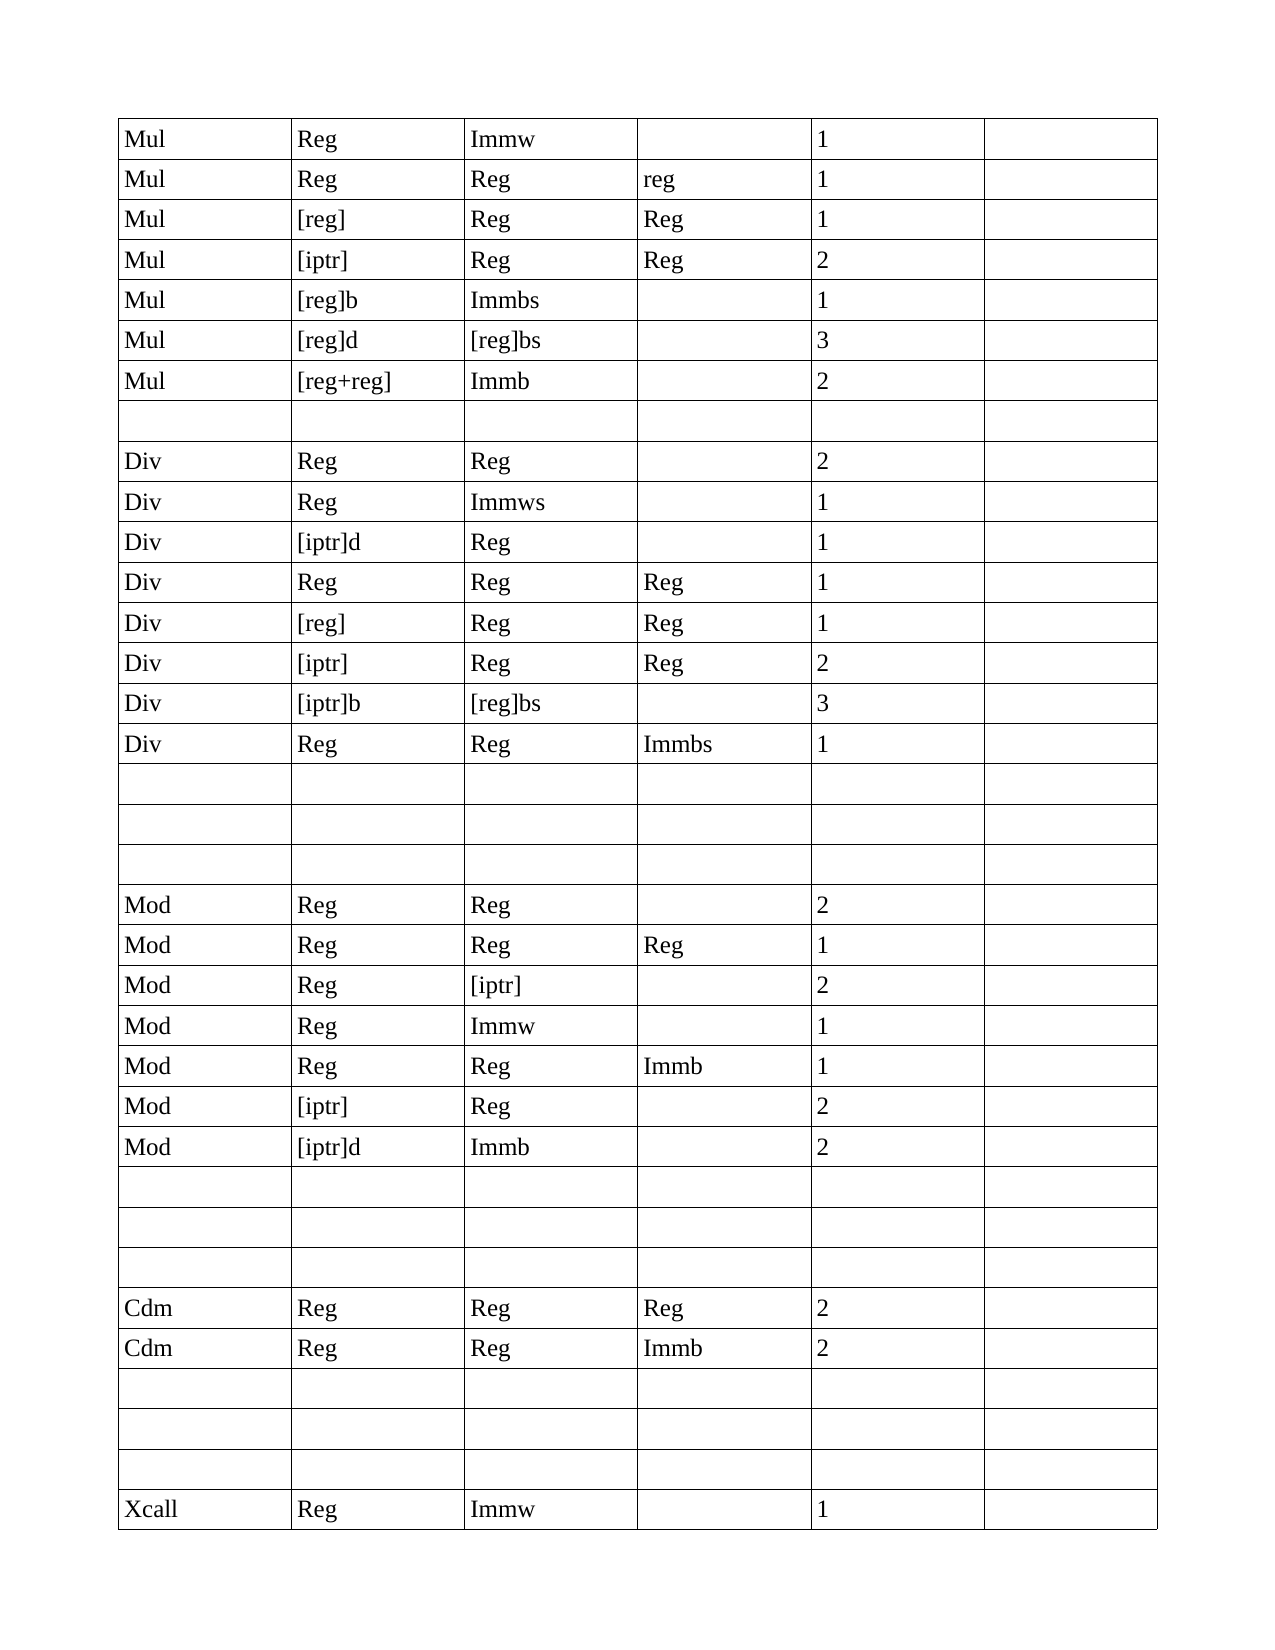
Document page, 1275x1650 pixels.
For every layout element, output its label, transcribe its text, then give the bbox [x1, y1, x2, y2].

table_cell Immb [638, 1046, 811, 1086]
table_cell [812, 1409, 984, 1448]
table_cell [iptr] [292, 1087, 464, 1126]
table_cell [985, 764, 1157, 803]
table_cell Reg [465, 1046, 637, 1086]
table_cell [638, 1087, 811, 1126]
table_cell Immw [465, 119, 637, 158]
table_cell [119, 1208, 291, 1247]
table_cell [812, 401, 984, 441]
table_cell [812, 1369, 984, 1408]
table_cell Reg [292, 925, 464, 965]
table_cell 1 [812, 200, 984, 239]
table_cell [292, 401, 464, 441]
table_cell Reg [465, 522, 637, 562]
table_cell [465, 401, 637, 441]
table_cell [985, 1288, 1157, 1327]
table_cell [985, 845, 1157, 884]
table_cell [985, 240, 1157, 279]
table_cell 2 [812, 966, 984, 1005]
table_cell [465, 845, 637, 884]
table_cell Reg [465, 200, 637, 239]
table_cell [292, 1208, 464, 1247]
table_cell Reg [465, 724, 637, 763]
table_cell [292, 1248, 464, 1287]
table_cell 2 [812, 1288, 984, 1327]
table_cell Reg [465, 643, 637, 682]
table_cell Reg [465, 563, 637, 602]
table_cell Mod [119, 1087, 291, 1126]
table_cell [985, 1006, 1157, 1045]
table_cell Reg [292, 563, 464, 602]
table_cell [985, 482, 1157, 521]
table_cell [985, 361, 1157, 400]
table_cell 2 [812, 885, 984, 924]
table_cell Mul [119, 321, 291, 360]
table_cell [iptr] [465, 966, 637, 1005]
table_cell [638, 1127, 811, 1166]
table_cell 3 [812, 321, 984, 360]
table_cell [638, 119, 811, 158]
table_cell [119, 764, 291, 803]
table_cell Mul [119, 361, 291, 400]
table_cell Reg [638, 200, 811, 239]
table_cell [iptr] [292, 240, 464, 279]
table_cell [985, 1208, 1157, 1247]
table_cell [119, 805, 291, 844]
table_cell [985, 684, 1157, 723]
table_cell Cdm [119, 1329, 291, 1368]
table_cell Div [119, 482, 291, 521]
table_cell [119, 1167, 291, 1207]
table_cell Reg [292, 442, 464, 481]
table_cell Reg [465, 603, 637, 642]
table_cell [292, 1167, 464, 1207]
table_cell [292, 1369, 464, 1408]
table_cell [985, 522, 1157, 562]
table_cell Reg [292, 119, 464, 158]
table_cell [985, 885, 1157, 924]
table_cell 2 [812, 1127, 984, 1166]
table_cell [985, 119, 1157, 158]
table_cell [119, 1450, 291, 1489]
table_cell [812, 1450, 984, 1489]
table_cell [638, 280, 811, 320]
table_cell [985, 643, 1157, 682]
table_cell [reg]bs [465, 321, 637, 360]
table_cell 1 [812, 1046, 984, 1086]
table_cell [465, 1208, 637, 1247]
table_cell Reg [638, 240, 811, 279]
table_cell Mul [119, 200, 291, 239]
table_cell Immw [465, 1006, 637, 1045]
table_cell Reg [292, 1490, 464, 1529]
table_cell [638, 1450, 811, 1489]
table_cell Div [119, 684, 291, 723]
table_cell [638, 1006, 811, 1045]
table_cell [638, 966, 811, 1005]
table_cell [iptr]b [292, 684, 464, 723]
table_cell Reg [638, 925, 811, 965]
table_cell [812, 1248, 984, 1287]
table_cell 1 [812, 280, 984, 320]
table_cell [985, 401, 1157, 441]
table_cell 1 [812, 482, 984, 521]
table_cell [reg]b [292, 280, 464, 320]
table_cell [638, 885, 811, 924]
table_cell Div [119, 603, 291, 642]
table_cell [638, 805, 811, 844]
table_cell [812, 1208, 984, 1247]
table_cell Reg [465, 160, 637, 199]
table_cell [292, 805, 464, 844]
table_cell 2 [812, 1329, 984, 1368]
table_cell [985, 603, 1157, 642]
table_cell [119, 845, 291, 884]
table_cell Div [119, 442, 291, 481]
table_cell [985, 1369, 1157, 1408]
table_cell Reg [292, 1006, 464, 1045]
table_cell [638, 522, 811, 562]
table_cell [638, 845, 811, 884]
table_cell Reg [465, 1288, 637, 1327]
table_cell [985, 280, 1157, 320]
table_cell Immbs [638, 724, 811, 763]
table_cell Reg [292, 160, 464, 199]
table_cell [iptr] [292, 643, 464, 682]
table_cell [638, 1208, 811, 1247]
table_cell [985, 160, 1157, 199]
table_cell 1 [812, 160, 984, 199]
table_cell [812, 764, 984, 803]
table_cell Div [119, 563, 291, 602]
table_cell Reg [292, 966, 464, 1005]
table_cell 1 [812, 119, 984, 158]
table_cell Div [119, 522, 291, 562]
table_cell [638, 361, 811, 400]
table_cell 1 [812, 563, 984, 602]
table_cell 2 [812, 1087, 984, 1126]
table_cell [985, 1127, 1157, 1166]
table_cell [985, 1046, 1157, 1086]
table_cell Reg [465, 925, 637, 965]
table_cell Immb [465, 361, 637, 400]
table_cell [465, 1167, 637, 1207]
table_cell Cdm [119, 1288, 291, 1327]
table_cell 3 [812, 684, 984, 723]
table_cell Mod [119, 885, 291, 924]
table_cell 2 [812, 240, 984, 279]
table_cell [iptr]d [292, 1127, 464, 1166]
table_cell 1 [812, 603, 984, 642]
table_cell Immb [465, 1127, 637, 1166]
table_cell [638, 684, 811, 723]
table_cell [638, 321, 811, 360]
table_cell Reg [292, 482, 464, 521]
table_cell [119, 401, 291, 441]
table_cell [985, 724, 1157, 763]
table_cell Mul [119, 280, 291, 320]
table_cell [292, 1450, 464, 1489]
table_cell [reg] [292, 603, 464, 642]
table_cell [465, 805, 637, 844]
table_cell [985, 1409, 1157, 1448]
table_cell Reg [465, 885, 637, 924]
table_cell Immws [465, 482, 637, 521]
table_cell [465, 764, 637, 803]
table_cell Reg [292, 885, 464, 924]
table_cell Reg [465, 1087, 637, 1126]
table_cell 2 [812, 643, 984, 682]
table_cell Mod [119, 1046, 291, 1086]
table_cell Reg [638, 563, 811, 602]
table_cell 1 [812, 1006, 984, 1045]
table_cell Reg [465, 240, 637, 279]
table_cell [985, 1087, 1157, 1126]
table_cell Reg [638, 643, 811, 682]
table_cell [465, 1248, 637, 1287]
table_cell [638, 1248, 811, 1287]
table_cell Mod [119, 925, 291, 965]
table_cell [292, 845, 464, 884]
table_cell [465, 1409, 637, 1448]
table_cell 1 [812, 724, 984, 763]
table_cell [reg]bs [465, 684, 637, 723]
table_cell Mod [119, 966, 291, 1005]
table_cell [985, 925, 1157, 965]
table_cell [638, 401, 811, 441]
table_cell Div [119, 643, 291, 682]
table_cell Reg [292, 724, 464, 763]
table_cell [292, 764, 464, 803]
table_cell [reg]d [292, 321, 464, 360]
table_cell Reg [638, 1288, 811, 1327]
table_cell Immb [638, 1329, 811, 1368]
table_cell Immbs [465, 280, 637, 320]
table_cell reg [638, 160, 811, 199]
table_cell [812, 845, 984, 884]
table_cell Reg [465, 1329, 637, 1368]
table_cell 1 [812, 925, 984, 965]
table_cell Div [119, 724, 291, 763]
table_cell [985, 805, 1157, 844]
table_cell Mul [119, 160, 291, 199]
table_cell [812, 1167, 984, 1207]
table_cell Reg [292, 1046, 464, 1086]
table_cell [638, 1369, 811, 1408]
table_cell [985, 442, 1157, 481]
table_cell Reg [292, 1329, 464, 1368]
table_cell [985, 1329, 1157, 1368]
table_cell Immw [465, 1490, 637, 1529]
table_cell [812, 805, 984, 844]
table_cell [iptr]d [292, 522, 464, 562]
table_cell [638, 1490, 811, 1529]
table_cell [465, 1369, 637, 1408]
table_cell Reg [638, 603, 811, 642]
table_cell Mod [119, 1127, 291, 1166]
table_cell [292, 1409, 464, 1448]
table_cell [638, 442, 811, 481]
table_cell [638, 764, 811, 803]
table_cell [119, 1369, 291, 1408]
table_cell [985, 966, 1157, 1005]
table_cell [reg] [292, 200, 464, 239]
table_cell [985, 563, 1157, 602]
table_cell [465, 1450, 637, 1489]
table_cell [638, 1167, 811, 1207]
table_cell Mod [119, 1006, 291, 1045]
table_cell [985, 1450, 1157, 1489]
table_cell [119, 1248, 291, 1287]
table_cell [985, 321, 1157, 360]
table_cell [reg+reg] [292, 361, 464, 400]
table_cell Reg [292, 1288, 464, 1327]
table_cell Xcall [119, 1490, 291, 1529]
table_cell [985, 200, 1157, 239]
table_cell Mul [119, 240, 291, 279]
table_cell Reg [465, 442, 637, 481]
table_cell [638, 1409, 811, 1448]
table_cell [985, 1248, 1157, 1287]
table_cell [985, 1490, 1157, 1529]
table_cell 2 [812, 442, 984, 481]
table_cell Mul [119, 119, 291, 158]
table_cell [985, 1167, 1157, 1207]
table_cell 1 [812, 1490, 984, 1529]
table_cell [119, 1409, 291, 1448]
table_cell 1 [812, 522, 984, 562]
table_cell 2 [812, 361, 984, 400]
table_cell [638, 482, 811, 521]
